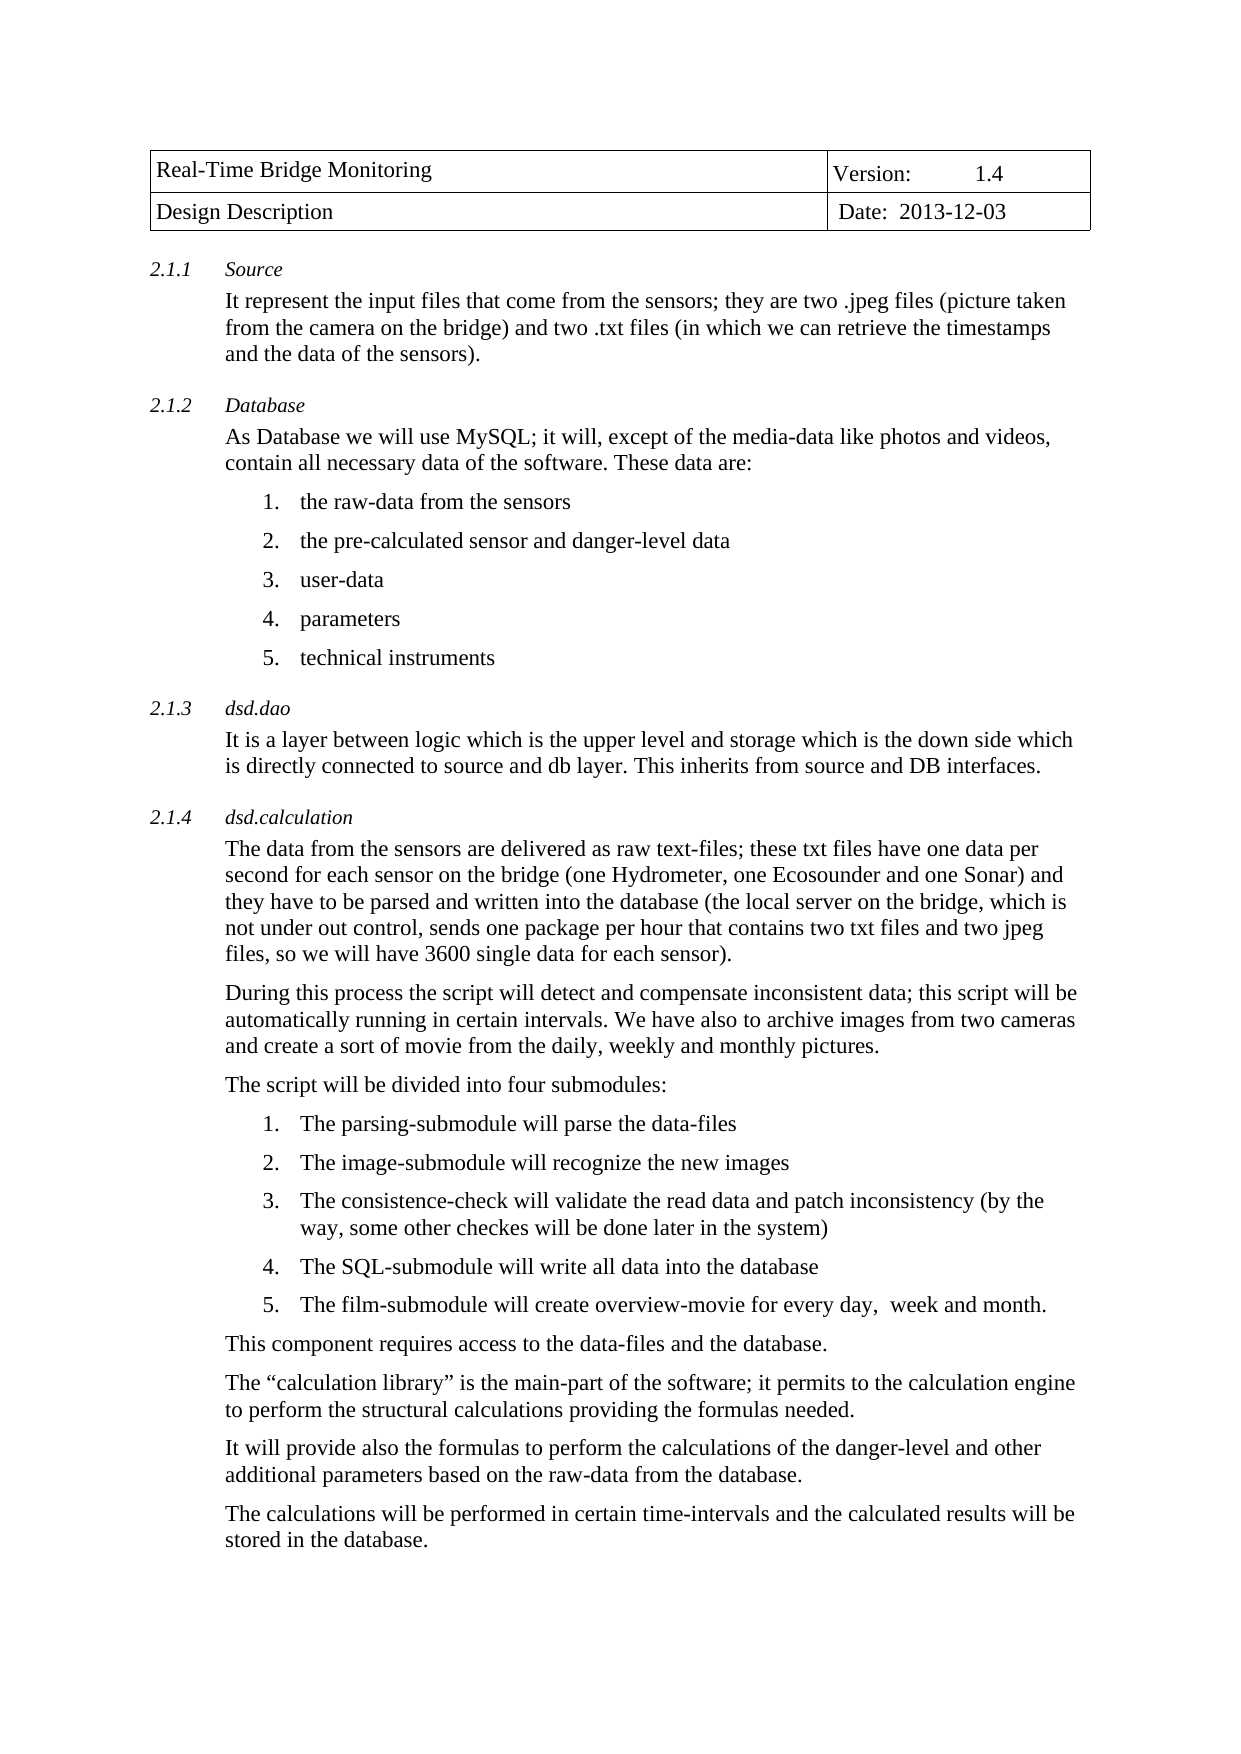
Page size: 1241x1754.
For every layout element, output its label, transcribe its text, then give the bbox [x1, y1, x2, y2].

list The SQL-submodule will write all data into the database [262, 1253, 1090, 1279]
subtitle Database [150, 392, 1090, 417]
list The film-submodule will create overview-movie for every day, week and month. [262, 1292, 1090, 1318]
list the raw-data from the sensors [262, 488, 1090, 514]
list the pre-calculated sensor and danger-level data [262, 527, 1090, 553]
text The data from the sensors are delivered as raw text-files; these txt files have one data per second for each sensor on the bridge (one Hydrometer, one Ecosounder and one Sonar) and they have to be parsed and written into the database (the local server on the bridge, which is not under out control, sends one package per hour that contains two txt files and two jpeg files, so we will have 3600 single data for each sensor). [225, 835, 1090, 967]
text It represent the input files that come from the sensors; they are two .jpeg files (picture taken from the camera on the bridge) and two .txt files (in which we can retrieve the timestamps and the data of the sensors). [225, 288, 1090, 367]
text During this process the script will detect and compensate inconsistent data; this script will be automatically running in certain intervals. We have also to archive images from two cameras and create a sort of movie from the daily, weekly and monthly pictures. [225, 979, 1090, 1058]
subtitle Source [150, 256, 1090, 281]
text As Database we will use MySQL; it will, except of the media-data like photos and videos, contain all necessary data of the software. These data are: [225, 423, 1090, 476]
text It is a layer between logic which is the upper level and storage which is the down side which is directly connected to source and db layer. This inherits from source and DB interfaces. [225, 726, 1090, 779]
list user-data [262, 566, 1090, 592]
list The image-submodule will recognize the new images [262, 1149, 1090, 1175]
list The parsing-submodule will parse the data-files [262, 1110, 1090, 1136]
subtitle dsd.dao [150, 695, 1090, 720]
text The calculations will be performed in certain time-intervals and the calculated results will be stored in the database. [225, 1500, 1090, 1552]
text This component requires access to the data-files and the database. [225, 1330, 1090, 1357]
text The script will be divided into four submodules: [225, 1071, 1090, 1097]
list technical instruments [262, 643, 1090, 670]
text It will provide also the formulas to perform the calculations of the danger-level and other additional parameters based on the raw-data from the database. [225, 1434, 1090, 1487]
list parameters [262, 605, 1090, 631]
subtitle dsd.calculation [150, 804, 1090, 829]
text The “calculation library” is the main-part of the software; it permits to the calculation engine to perform the structural calculations providing the formulas needed. [225, 1369, 1090, 1422]
list The consistence-check will validate the read data and patch inconsistency (by the way, some other checkes will be done later in the system) [262, 1187, 1090, 1240]
